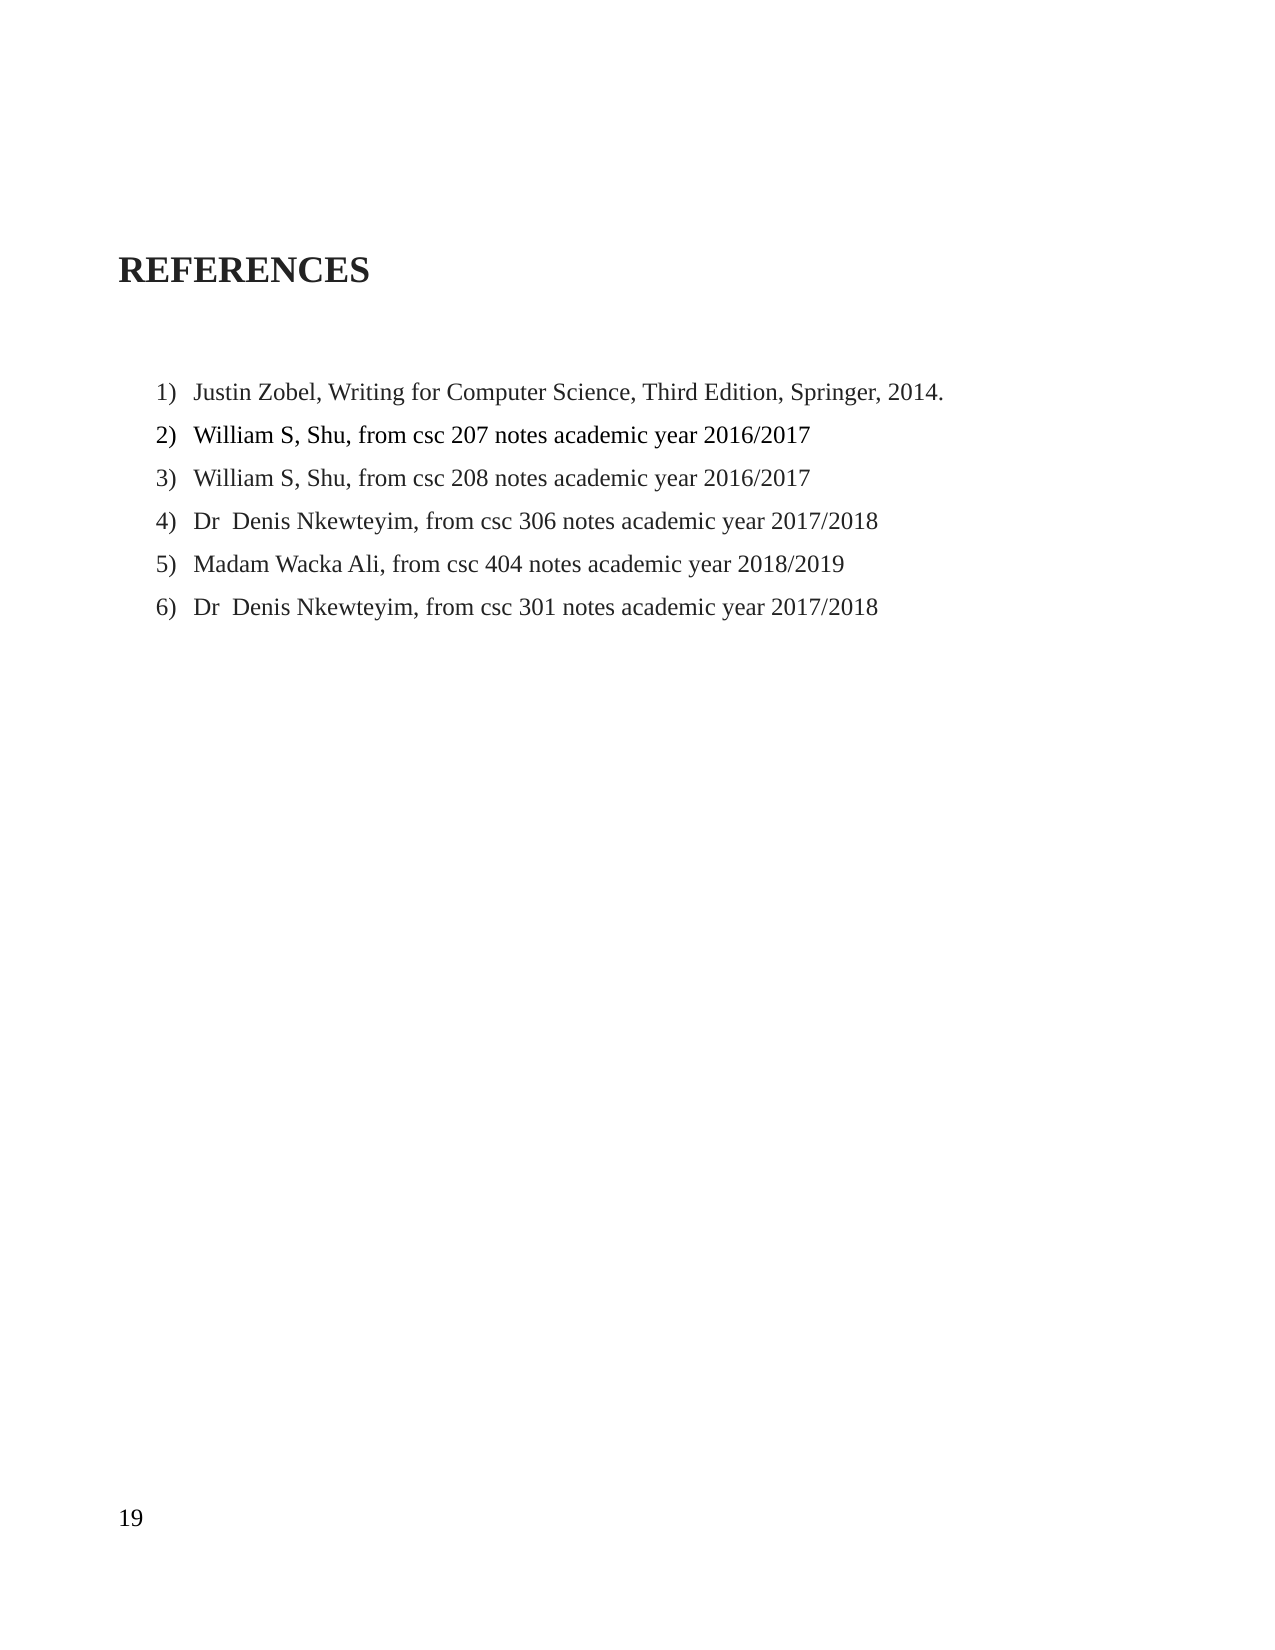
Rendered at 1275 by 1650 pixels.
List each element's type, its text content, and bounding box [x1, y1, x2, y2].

list Dr Denis Nkewteyim, from csc 306 notes academic year 2017/2018 [156, 506, 1157, 535]
list William S, Shu, from csc 207 notes academic year 2016/2017 [156, 420, 1157, 449]
text REFERENCES [118, 247, 1157, 291]
list Justin Zobel, Writing for Computer Science, Third Edition, Springer, 2014. [156, 377, 1157, 406]
list Madam Wacka Ali, from csc 404 notes academic year 2018/2019 [156, 549, 1157, 578]
list William S, Shu, from csc 208 notes academic year 2016/2017 [156, 463, 1157, 492]
list Dr Denis Nkewteyim, from csc 301 notes academic year 2017/2018 [156, 592, 1157, 621]
